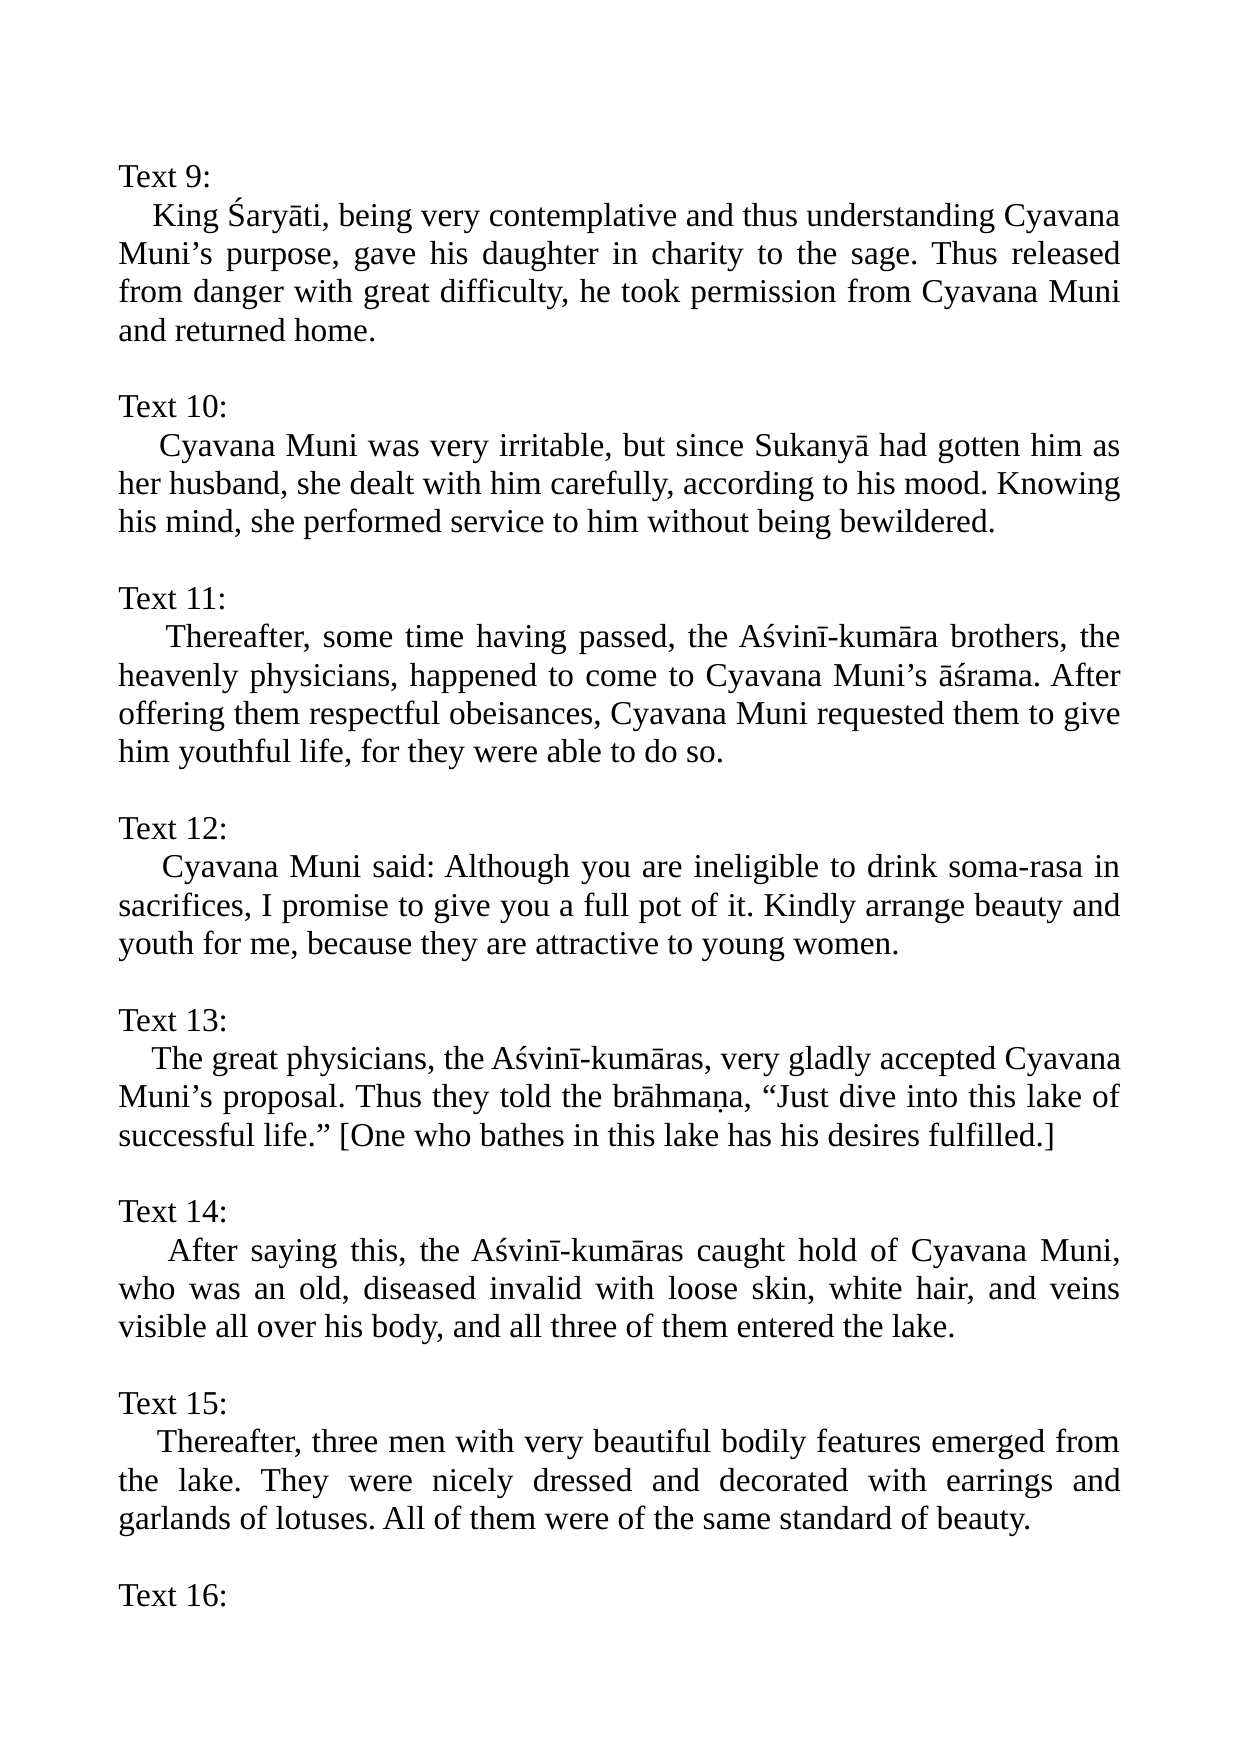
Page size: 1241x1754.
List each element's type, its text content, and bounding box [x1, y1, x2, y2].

text Text 11: [118, 578, 1122, 616]
text Thereafter, three men with very beautiful bodily features emerged from the lake. They were nicely dressed and decorated with earrings and garlands of lotuses. All of them were of the same standard of beauty. [118, 1421, 1122, 1536]
text Text 15: [118, 1383, 1122, 1421]
text Text 12: [118, 808, 1122, 846]
text Text 16: [118, 1575, 1122, 1613]
text Thereafter, some time having passed, the Aśvinī-kumāra brothers, the heavenly physicians, happened to come to Cyavana Muni’s āśrama. After offering them respectful obeisances, Cyavana Muni requested them to give him youthful life, for they were able to do so. [118, 616, 1122, 770]
text Text 10: [118, 386, 1122, 425]
text Text 14: [118, 1191, 1122, 1230]
text Text 13: [118, 1000, 1122, 1038]
text King Śaryāti, being very contemplative and thus understanding Cyavana Muni’s purpose, gave his daughter in charity to the sage. Thus released from danger with great difficulty, he took permission from Cyavana Muni and returned home. [118, 195, 1122, 348]
text Cyavana Muni was very irritable, but since Sukanyā had gotten him as her husband, she dealt with him carefully, according to his mood. Knowing his mind, she performed service to him without being bewildered. [118, 425, 1122, 540]
text The great physicians, the Aśvinī-kumāras, very gladly accepted Cyavana Muni’s proposal. Thus they told the brāhmaṇa, “Just dive into this lake of successful life.” [One who bathes in this lake has his desires fulfilled.] [118, 1038, 1122, 1153]
text After saying this, the Aśvinī-kumāras caught hold of Cyavana Muni, who was an old, diseased invalid with loose skin, white hair, and veins visible all over his body, and all three of them entered the lake. [118, 1230, 1122, 1345]
text Cyavana Muni said: Although you are ineligible to drink soma-rasa in sacrifices, I promise to give you a full pot of it. Kindly arrange beauty and youth for me, because they are attractive to young women. [118, 846, 1122, 961]
text Text 9: [118, 156, 1122, 195]
